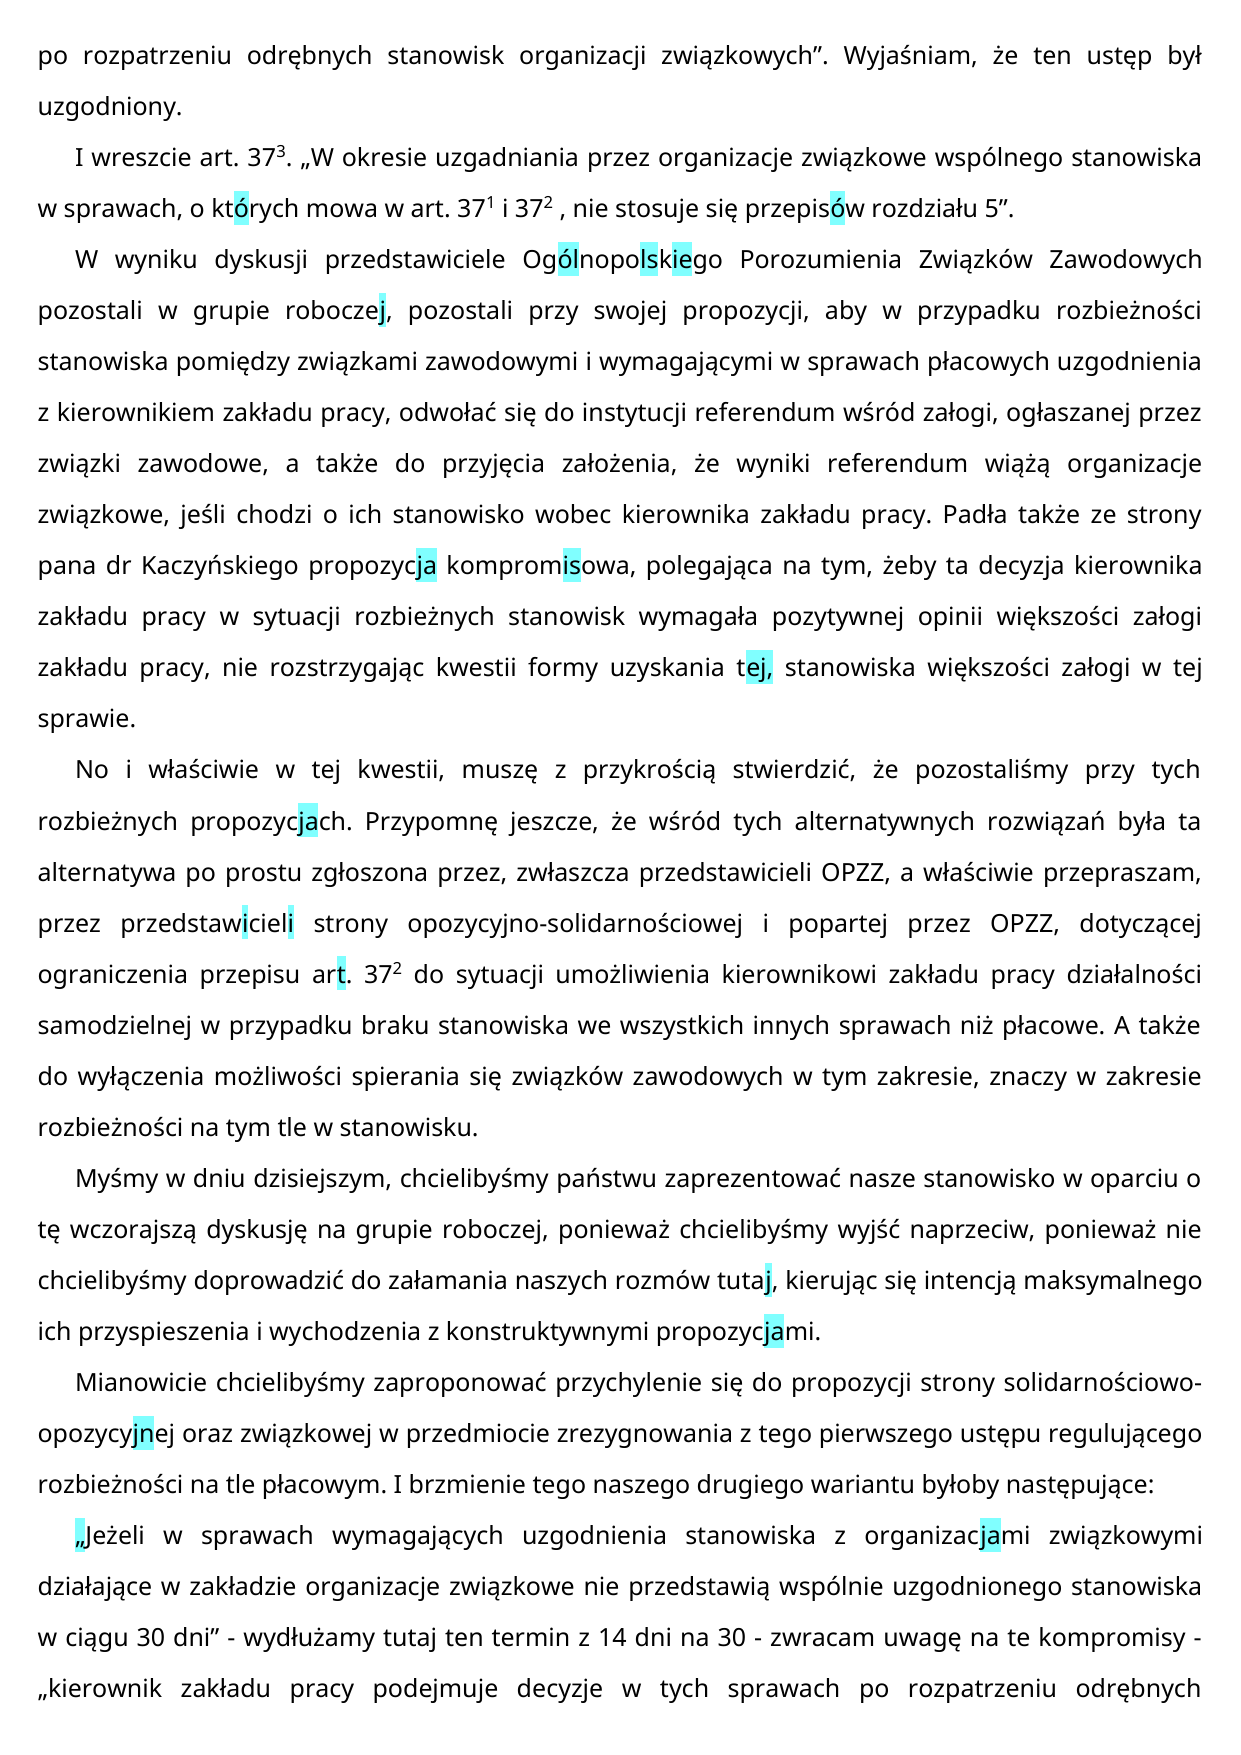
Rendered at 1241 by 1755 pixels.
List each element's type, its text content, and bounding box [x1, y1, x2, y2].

text Myśmy w dniu dzisiejszym, chcielibyśmy państwu zaprezentować nasze stanowisko w oparciu o tę wczorajszą dyskusję na grupie roboczej, ponieważ chcielibyśmy wyjść naprzeciw, ponieważ nie chcielibyśmy doprowadzić do załamania naszych rozmów tutaj, kierując się intencją maksymalnego ich przyspieszenia i wychodzenia z konstruktywnymi propozycjami. [37, 1160, 1203, 1348]
text W wyniku dyskusji przedstawiciele Ogólnopolskiego Porozumienia Związków Zawodowych pozostali w grupie roboczej, pozostali przy swojej propozycji, aby w przypadku rozbieżności stanowiska pomiędzy związkami zawodowymi i wymagającymi w sprawach płacowych uzgodnienia z kierownikiem zakładu pracy, odwołać się do instytucji referendum wśród załogi, ogłaszanej przez związki zawodowe, a także do przyjęcia założenia, że wyniki referendum wiążą organizacje związkowe, jeśli chodzi o ich stanowisko wobec kierownika zakładu pracy. Padła także ze strony pana dr Kaczyńskiego propozycja kompromisowa, polegająca na tym, żeby ta decyzja kierownika zakładu pracy w sytuacji rozbieżnych stanowisk wymagała pozytywnej opinii większości załogi zakładu pracy, nie rozstrzygając kwestii formy uzyskania tej, stanowiska większości załogi w tej sprawie. [37, 242, 1203, 735]
text I wreszcie art. 373. „W okresie uzgadniania przez organizacje związkowe wspólnego stanowiska w sprawach, o których mowa w art. 371 i 372 , nie stosuje się przepisów rozdziału 5”. [37, 139, 1203, 225]
text No i właściwie w tej kwestii, muszę z przykrością stwierdzić, że pozostaliśmy przy tych rozbieżnych propozycjach. Przypomnę jeszcze, że wśród tych alternatywnych rozwiązań była ta alternatywa po prostu zgłoszona przez, zwłaszcza przedstawicieli OPZZ, a właściwie przepraszam, przez przedstawicieli strony opozycyjno-solidarnościowej i popartej przez OPZZ, dotyczącej ograniczenia przepisu art. 372 do sytuacji umożliwienia kierownikowi zakładu pracy działalności samodzielnej w przypadku braku stanowiska we wszystkich innych sprawach niż płacowe. A także do wyłączenia możliwości spierania się związków zawodowych w tym zakresie, znaczy w zakresie rozbieżności na tym tle w stanowisku. [37, 752, 1203, 1143]
text Mianowicie chcielibyśmy zaproponować przychylenie się do propozycji strony solidarnościowo-opozycyjnej oraz związkowej w przedmiocie zrezygnowania z tego pierwszego ustępu regulującego rozbieżności na tle płacowym. I brzmienie tego naszego drugiego wariantu byłoby następujące: [37, 1364, 1203, 1501]
text „Jeżeli w sprawach wymagających uzgodnienia stanowiska z organizacjami związkowymi działające w zakładzie organizacje związkowe nie przedstawią wspólnie uzgodnionego stanowiska w ciągu 30 dni” - wydłużamy tutaj ten termin z 14 dni na 30 - zwracam uwagę na te kompromisy - „kierownik zakładu pracy podejmuje decyzje w tych sprawach po rozpatrzeniu odrębnych [37, 1518, 1203, 1705]
text po rozpatrzeniu odrębnych stanowisk organizacji związkowych”. Wyjaśniam, że ten ustęp był uzgodniony. [37, 37, 1203, 123]
